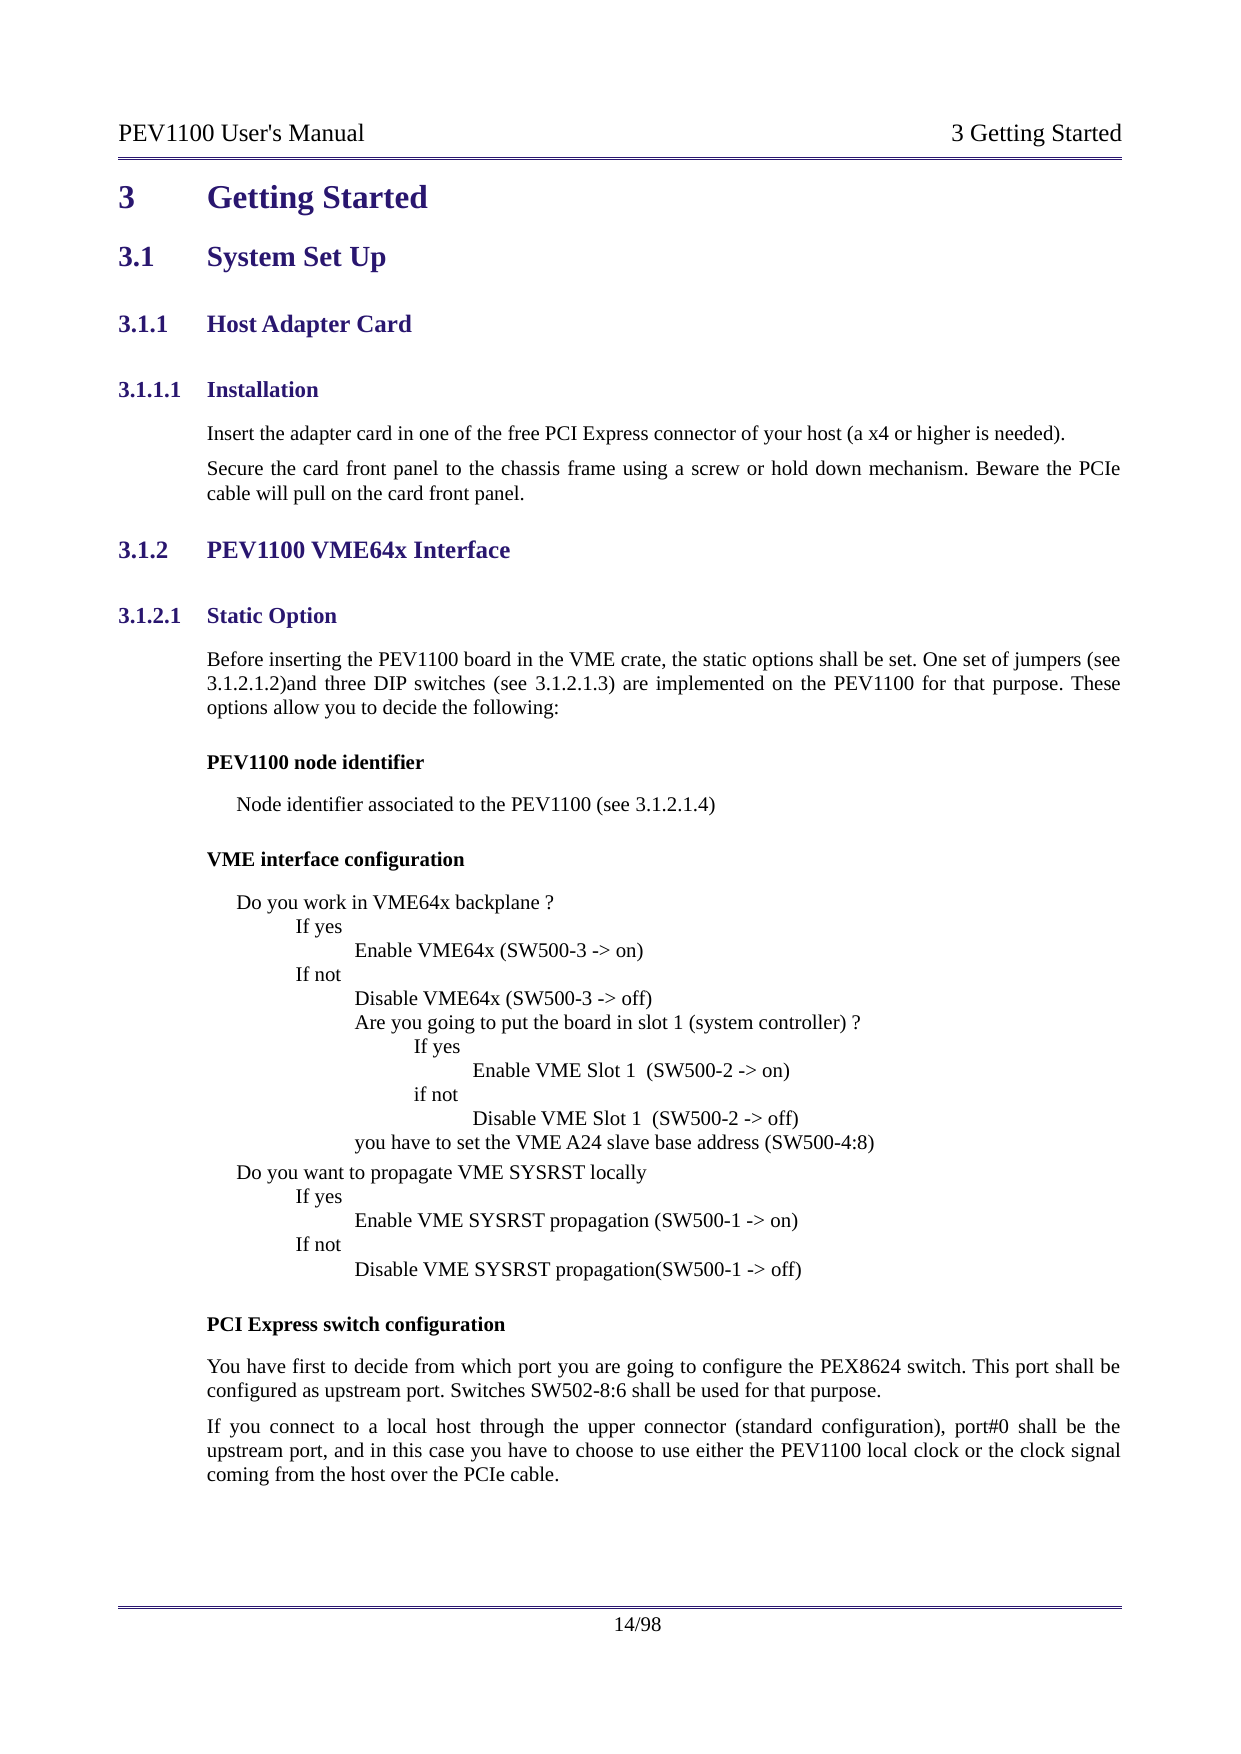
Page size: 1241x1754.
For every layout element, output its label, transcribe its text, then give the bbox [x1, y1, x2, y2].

text If yes [295, 1184, 1122, 1208]
subtitle PEV1100 VME64x Interface [118, 535, 1122, 564]
subtitle VME interface configuration [207, 847, 1122, 871]
text you have to set the VME A24 slave base address (SW500-4:8) [354, 1130, 1122, 1154]
text if not [413, 1082, 1122, 1106]
text Enable VME64x (SW500-3 -> on) [354, 938, 1122, 962]
text Disable VME64x (SW500-3 -> off) [354, 986, 1122, 1010]
text If yes [295, 914, 1122, 938]
subtitle PCI Express switch configuration [207, 1311, 1122, 1336]
text Enable VME SYSRST propagation (SW500-1 -> on) [354, 1208, 1122, 1232]
subtitle System Set Up [118, 239, 1122, 273]
subtitle Host Adapter Card [118, 309, 1122, 338]
subtitle Static Option [118, 602, 1122, 628]
text You have first to decide from which port you are going to configure the PEX8624 switch. This port shall be configured as upstream port. Switches SW502-8:6 shall be used for that purpose. [207, 1354, 1122, 1402]
text Secure the card front panel to the chassis frame using a screw or hold down mechanism. Beware the PCIe cable will pull on the card front panel. [207, 456, 1122, 504]
text Do you want to propagate VME SYSRST locally [236, 1160, 1122, 1184]
text Enable VME Slot 1 (SW500-2 -> on) [472, 1058, 1122, 1082]
text If not [295, 962, 1122, 986]
text If you connect to a local host through the upper connector (standard configuration), port#0 shall be the upstream port, and in this case you have to choose to use either the PEV1100 local clock or the clock signal coming from the host over the PCIe cable. [207, 1414, 1122, 1486]
text Node identifier associated to the PEV1100 (see 3.1.2.1.3) [236, 792, 1122, 816]
subtitle PEV1100 node identifier [207, 749, 1122, 774]
text If yes [413, 1034, 1122, 1058]
text Disable VME SYSRST propagation(SW500-1 -> off) [354, 1256, 1122, 1281]
text Do you work in VME64x backplane ? [236, 889, 1122, 914]
text Are you going to put the board in slot 1 (system controller) ? [354, 1010, 1122, 1034]
text Insert the adapter card in one of the free PCI Express connector of your host (a x4 or higher is needed). [207, 420, 1122, 444]
text Before inserting the PEV1100 board in the VME crate, the static options shall be set. One set of jumpers (see 3.1.2.1.1)and three DIP switches (see 3.1.2.1.2) are implemented on the PEV1100 for that purpose. These options allow you to decide the following: [207, 646, 1122, 719]
subtitle Installation [118, 376, 1122, 402]
subtitle Getting Started [118, 177, 1122, 216]
text If not [295, 1232, 1122, 1256]
text Disable VME Slot 1 (SW500-2 -> off) [472, 1106, 1122, 1130]
